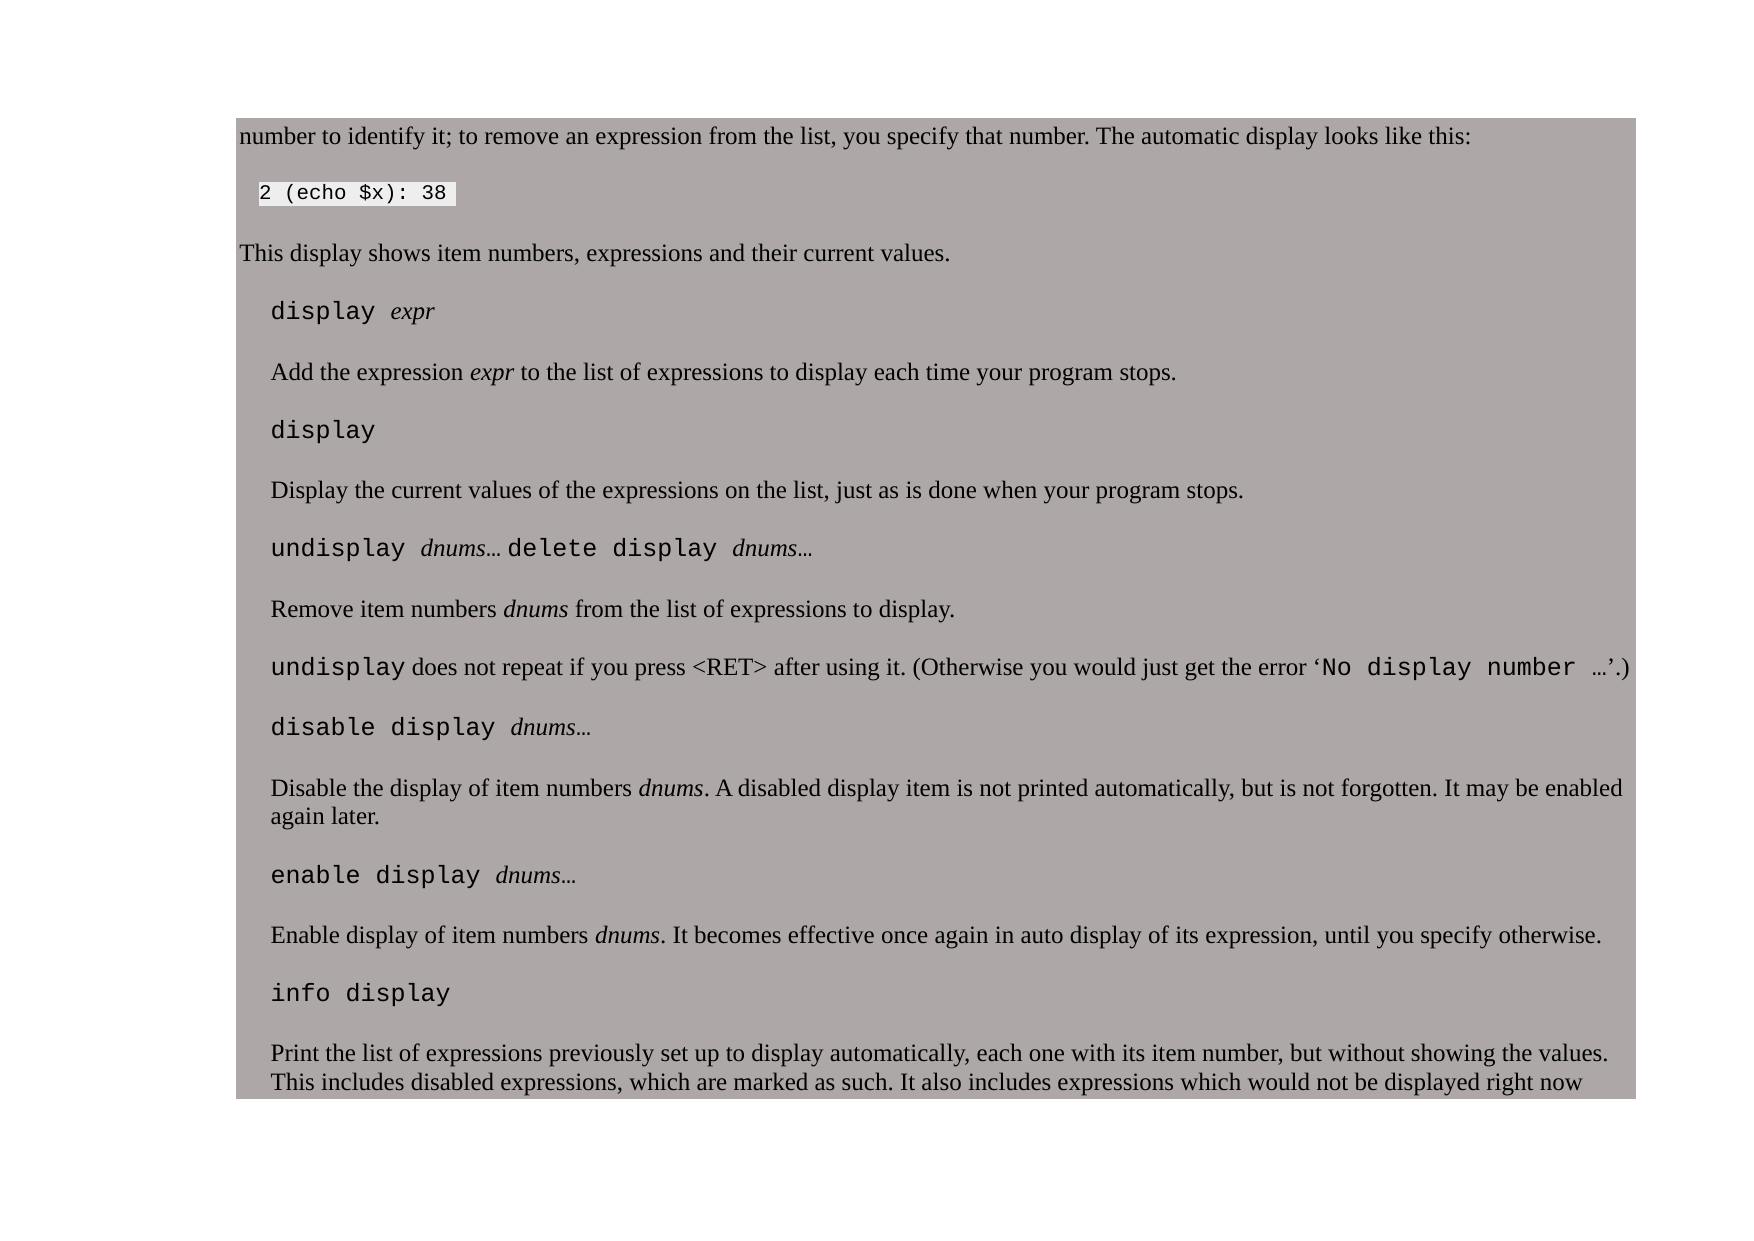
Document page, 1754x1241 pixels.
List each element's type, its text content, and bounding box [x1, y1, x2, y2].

table_header number to identify it; to remove an expression from the list, you specify that number. The automatic display looks like this: This display shows item numbers, expressions and their current values. display expr Add the expression expr to the list of expressions to display each time your program stops. display Display the current values of the expressions on the list, just as is done when your program stops. undisplay dnums… delete display dnums… Remove item numbers dnums from the list of expressions to display. undisplay does not repeat if you press <RET> after using it. (Otherwise you would just get the error ‘No display number …’.) disable display dnums… Disable the display of item numbers dnums. A disabled display item is not printed automatically, but is not forgotten. It may be enabled again later. enable display dnums… Enable display of item numbers dnums. It becomes effective once again in auto display of its expression, until you specify otherwise. info display Print the list of expressions previously set up to display automatically, each one with its item number, but without showing the values. This includes disabled expressions, which are marked as such. It also includes expressions which would not be displayed right now [236, 118, 1636, 1099]
table_header 2 (echo $x): 38 [256, 179, 459, 238]
table_header [239, 179, 256, 238]
